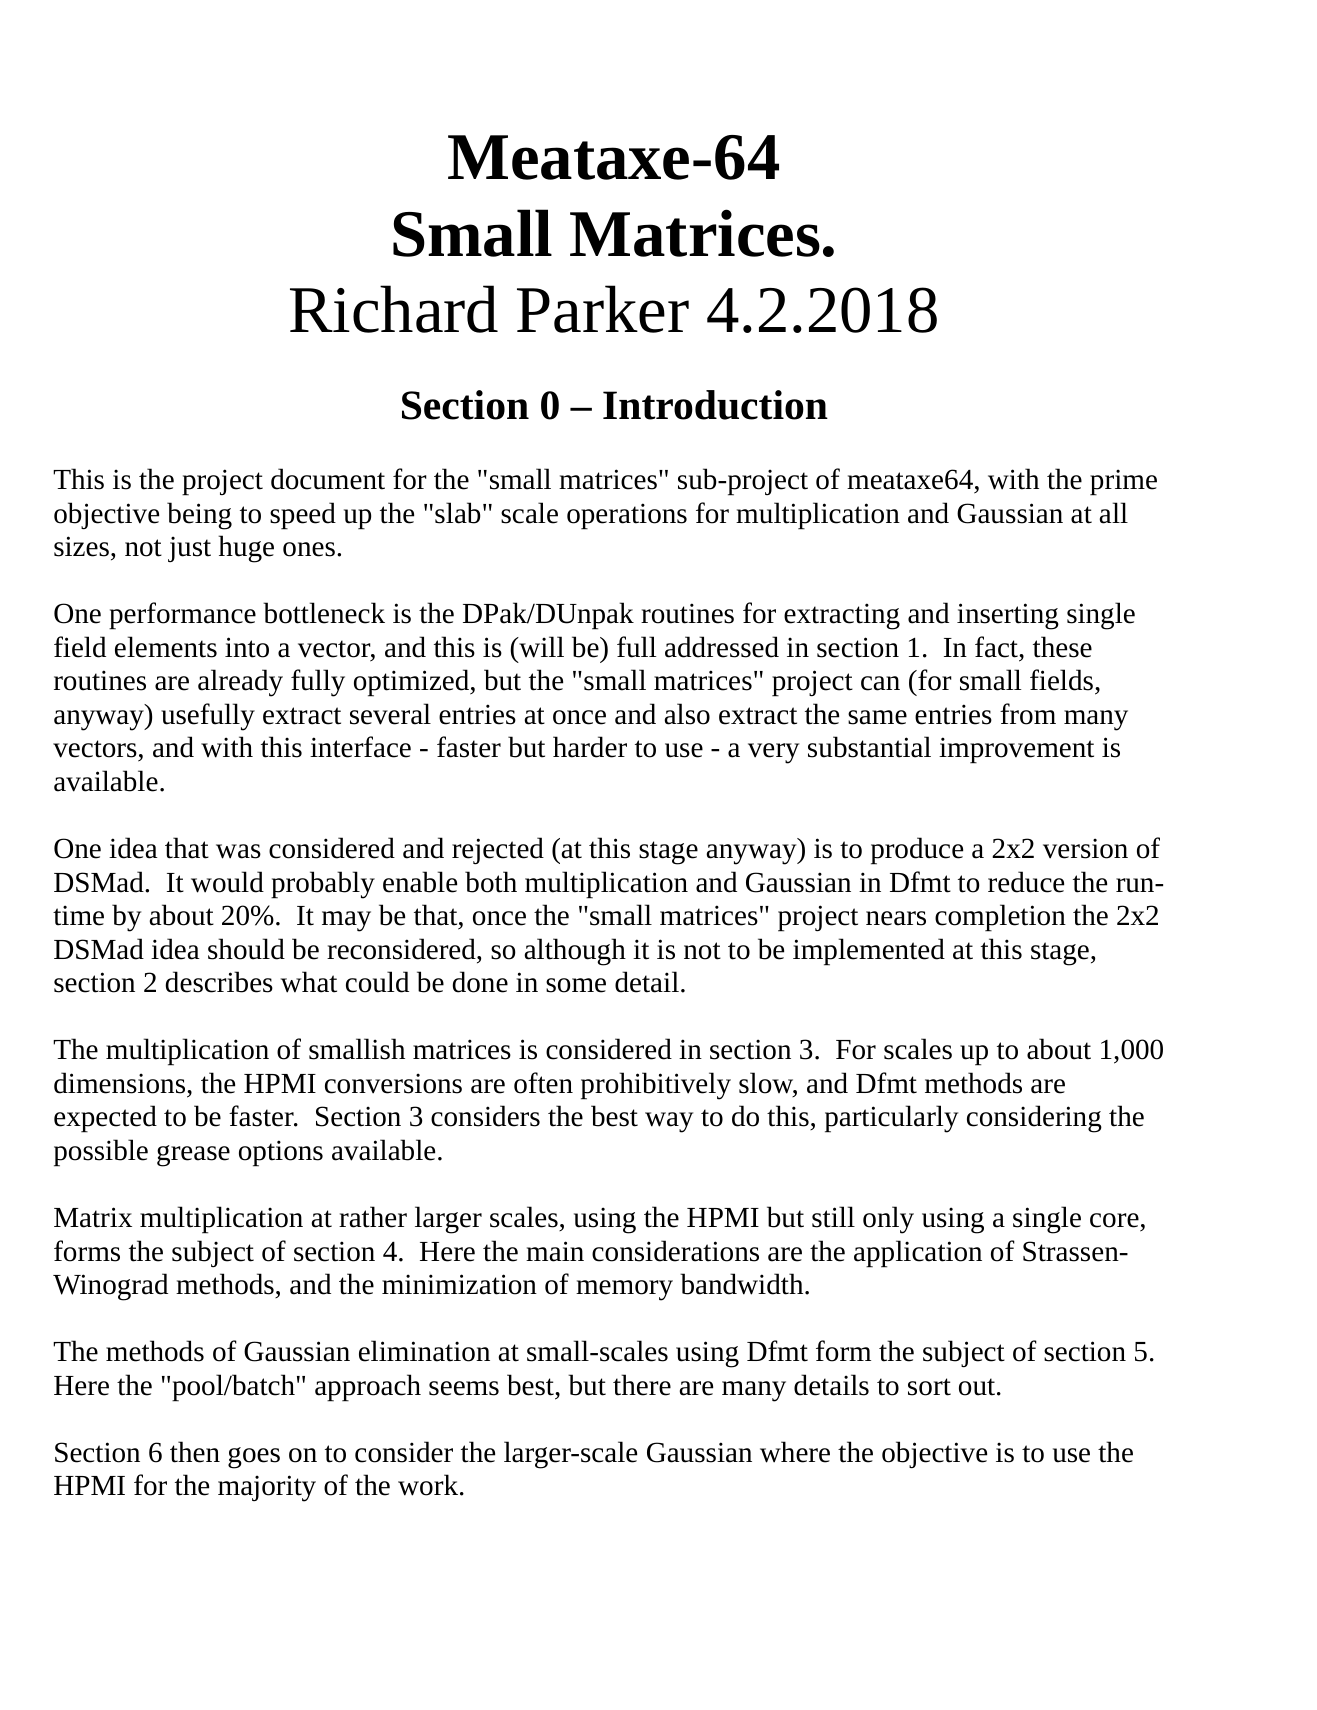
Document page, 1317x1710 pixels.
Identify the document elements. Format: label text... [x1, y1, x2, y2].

text Small Matrices. [53, 194, 1174, 271]
text One idea that was considered and rejected (at this stage anyway) is to produce a 2x2 version of DSMad. It would probably enable both multiplication and Gaussian in Dfmt to reduce the run-time by about 20%. It may be that, once the "small matrices" project nears completion the 2x2 DSMad idea should be reconsidered, so although it is not to be implemented at this stage, section 2 describes what could be done in some detail. [53, 831, 1174, 999]
text Section 6 then goes on to consider the larger-scale Gaussian where the objective is to use the HPMI for the majority of the work. [53, 1435, 1174, 1502]
text Richard Parker 4.2.2018 [53, 271, 1174, 347]
text Matrix multiplication at rather larger scales, using the HPMI but still only using a single core, forms the subject of section 4. Here the main considerations are the application of Strassen-Winograd methods, and the minimization of memory bandwidth. [53, 1200, 1174, 1301]
text One performance bottleneck is the DPak/DUnpak routines for extracting and inserting single field elements into a vector, and this is (will be) full addressed in section 1. In fact, these routines are already fully optimized, but the "small matrices" project can (for small fields, anyway) usefully extract several entries at once and also extract the same entries from many vectors, and with this interface - faster but harder to use - a very substantial improvement is available. [53, 596, 1174, 798]
text The methods of Gaussian elimination at small-scales using Dfmt form the subject of section 5. Here the "pool/batch" approach seems best, but there are many details to sort out. [53, 1334, 1174, 1401]
text This is the project document for the "small matrices" sub-project of meataxe64, with the prime objective being to speed up the "slab" scale operations for multiplication and Gaussian at all sizes, not just huge ones. [53, 462, 1174, 563]
text The multiplication of smallish matrices is considered in section 3. For scales up to about 1,000 dimensions, the HPMI conversions are often prohibitively slow, and Dfmt methods are expected to be faster. Section 3 considers the best way to do this, particularly considering the possible grease options available. [53, 1032, 1174, 1167]
text Meataxe-64 [53, 117, 1174, 194]
text Section 0 – Introduction [53, 381, 1174, 429]
